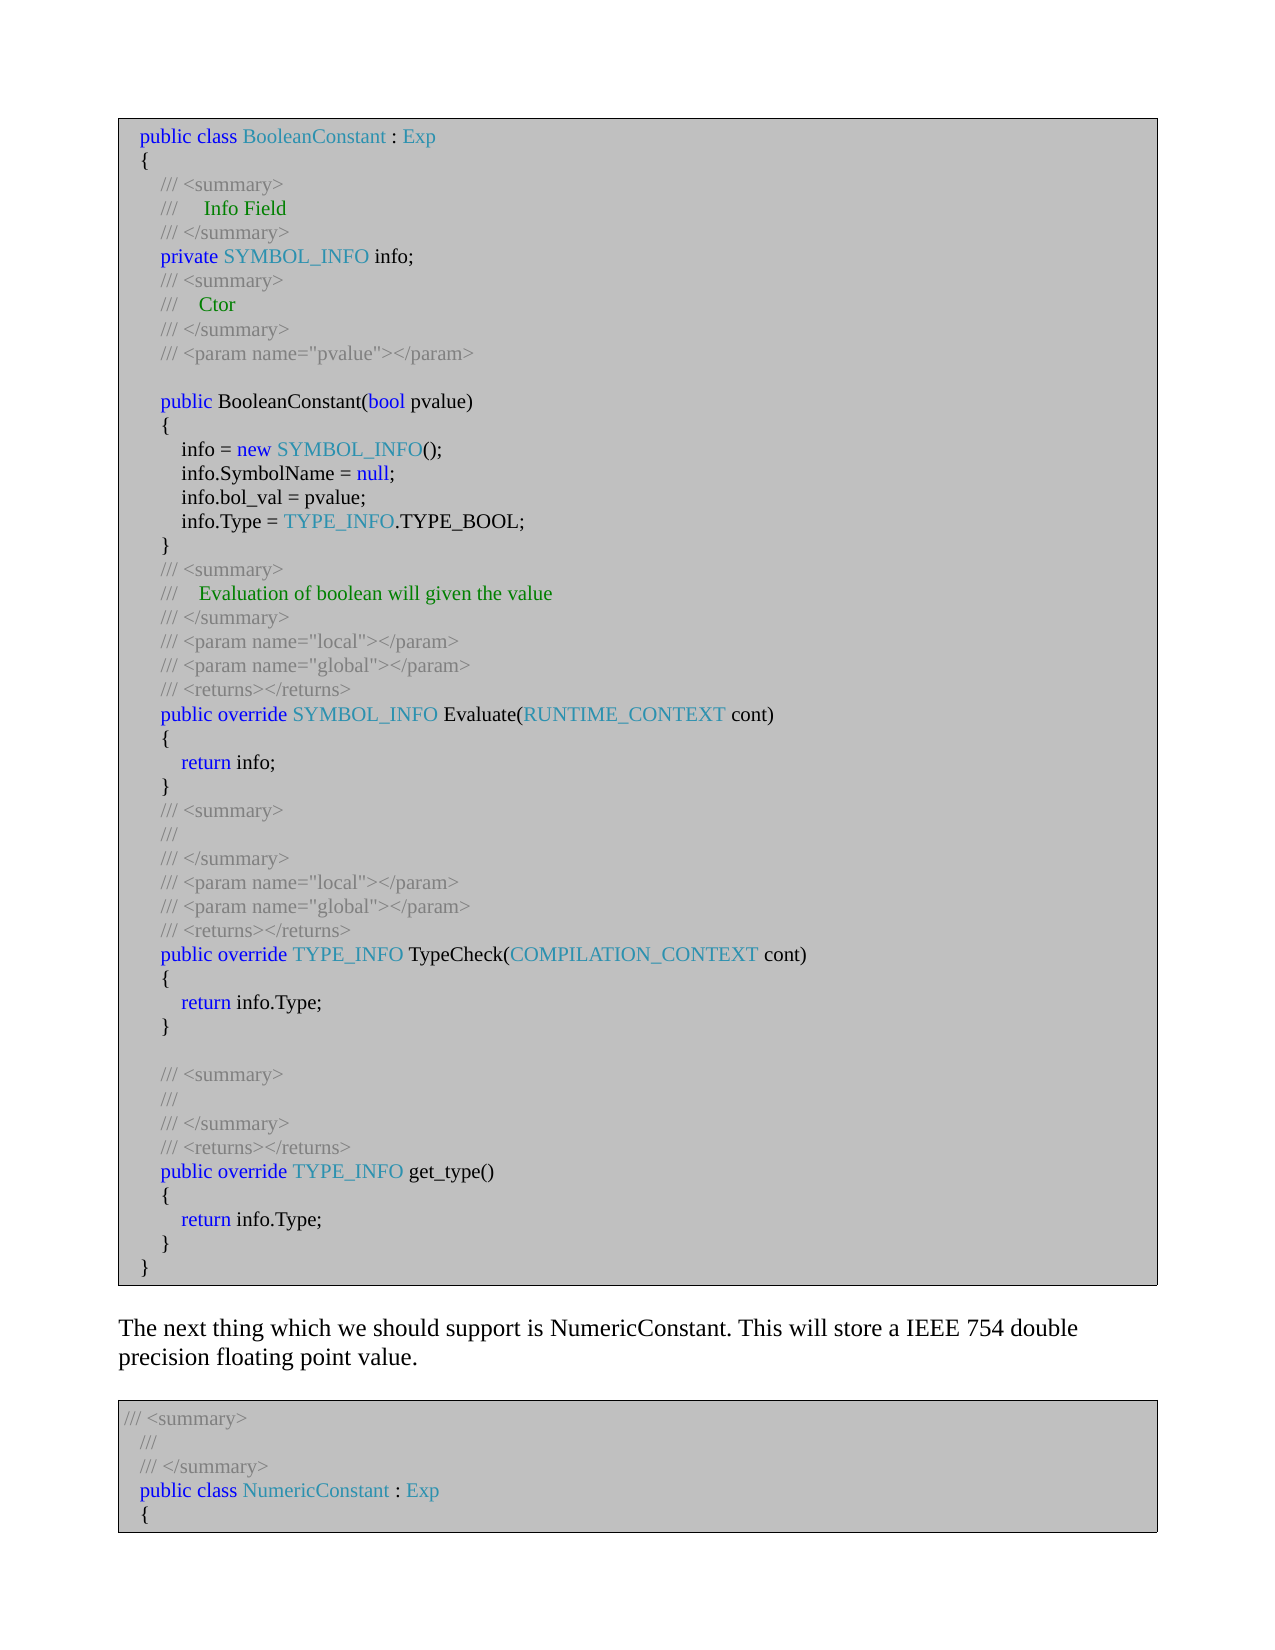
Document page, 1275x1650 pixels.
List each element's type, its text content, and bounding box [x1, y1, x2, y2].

text The next thing which we should support is NumericConstant. This will store a IEEE 754 double precision floating point value. [118, 1313, 1157, 1371]
table_header public class BooleanConstant : Exp { /// <summary> /// Info Field /// </summary> private SYMBOL_INFO info; /// <summary> /// Ctor /// </summary> /// <param name="pvalue"></param> public BooleanConstant(bool pvalue) { info = new SYMBOL_INFO(); info.SymbolName = null; info.bol_val = pvalue; info.Type = TYPE_INFO.TYPE_BOOL; } /// <summary> /// Evaluation of boolean will given the value /// </summary> /// <param name="local"></param> /// <param name="global"></param> /// <returns></returns> public override SYMBOL_INFO Evaluate(RUNTIME_CONTEXT cont) { return info; } /// <summary> /// /// </summary> /// <param name="local"></param> /// <param name="global"></param> /// <returns></returns> public override TYPE_INFO TypeCheck(COMPILATION_CONTEXT cont) { return info.Type; } /// <summary> /// /// </summary> /// <returns></returns> public override TYPE_INFO get_type() { return info.Type; } } [119, 119, 1157, 1285]
table_header /// <summary> /// /// </summary> public class NumericConstant : Exp { [119, 1401, 1157, 1532]
